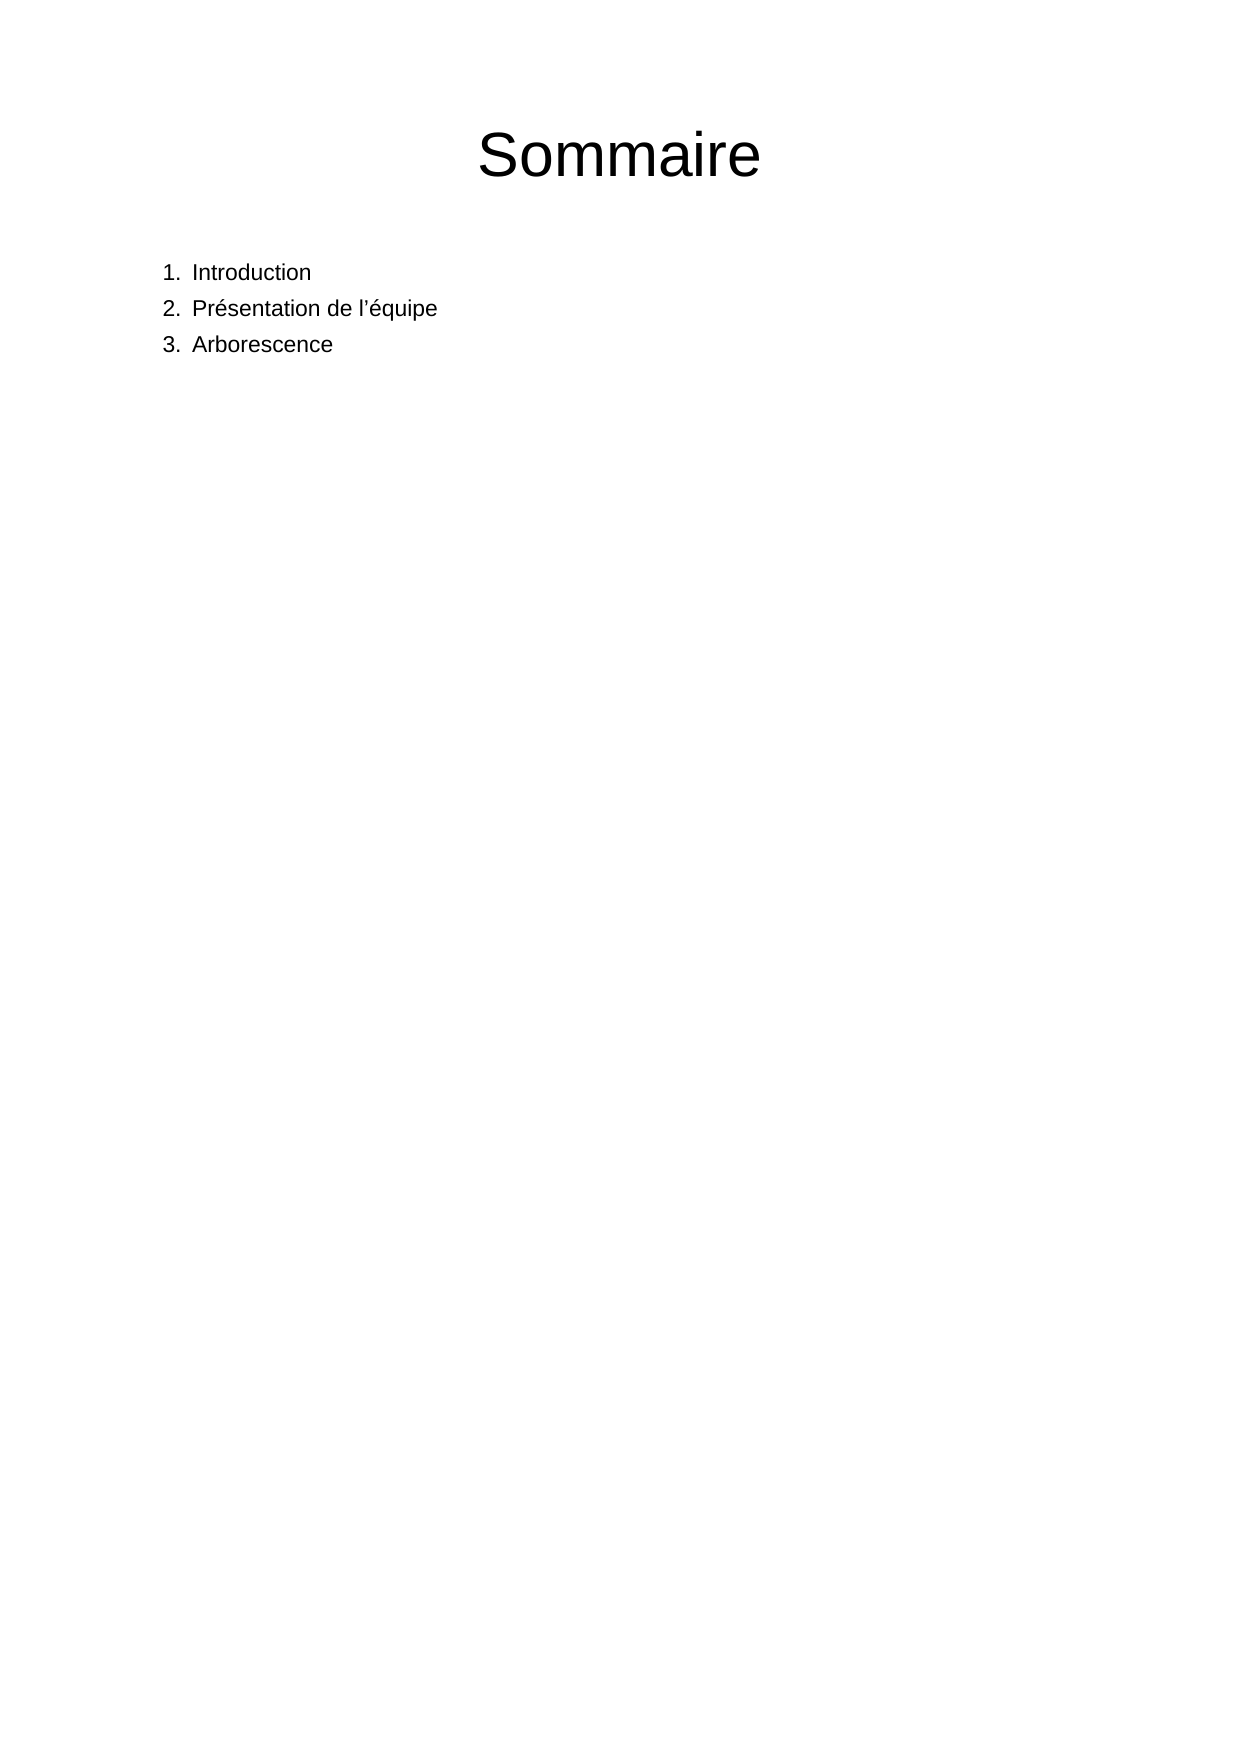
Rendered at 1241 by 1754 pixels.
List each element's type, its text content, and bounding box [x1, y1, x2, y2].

text Sommaire [118, 118, 1122, 190]
list Présentation de l’équipe [162, 295, 1122, 321]
list Introduction [162, 258, 1122, 285]
list Arborescence [162, 331, 1122, 358]
